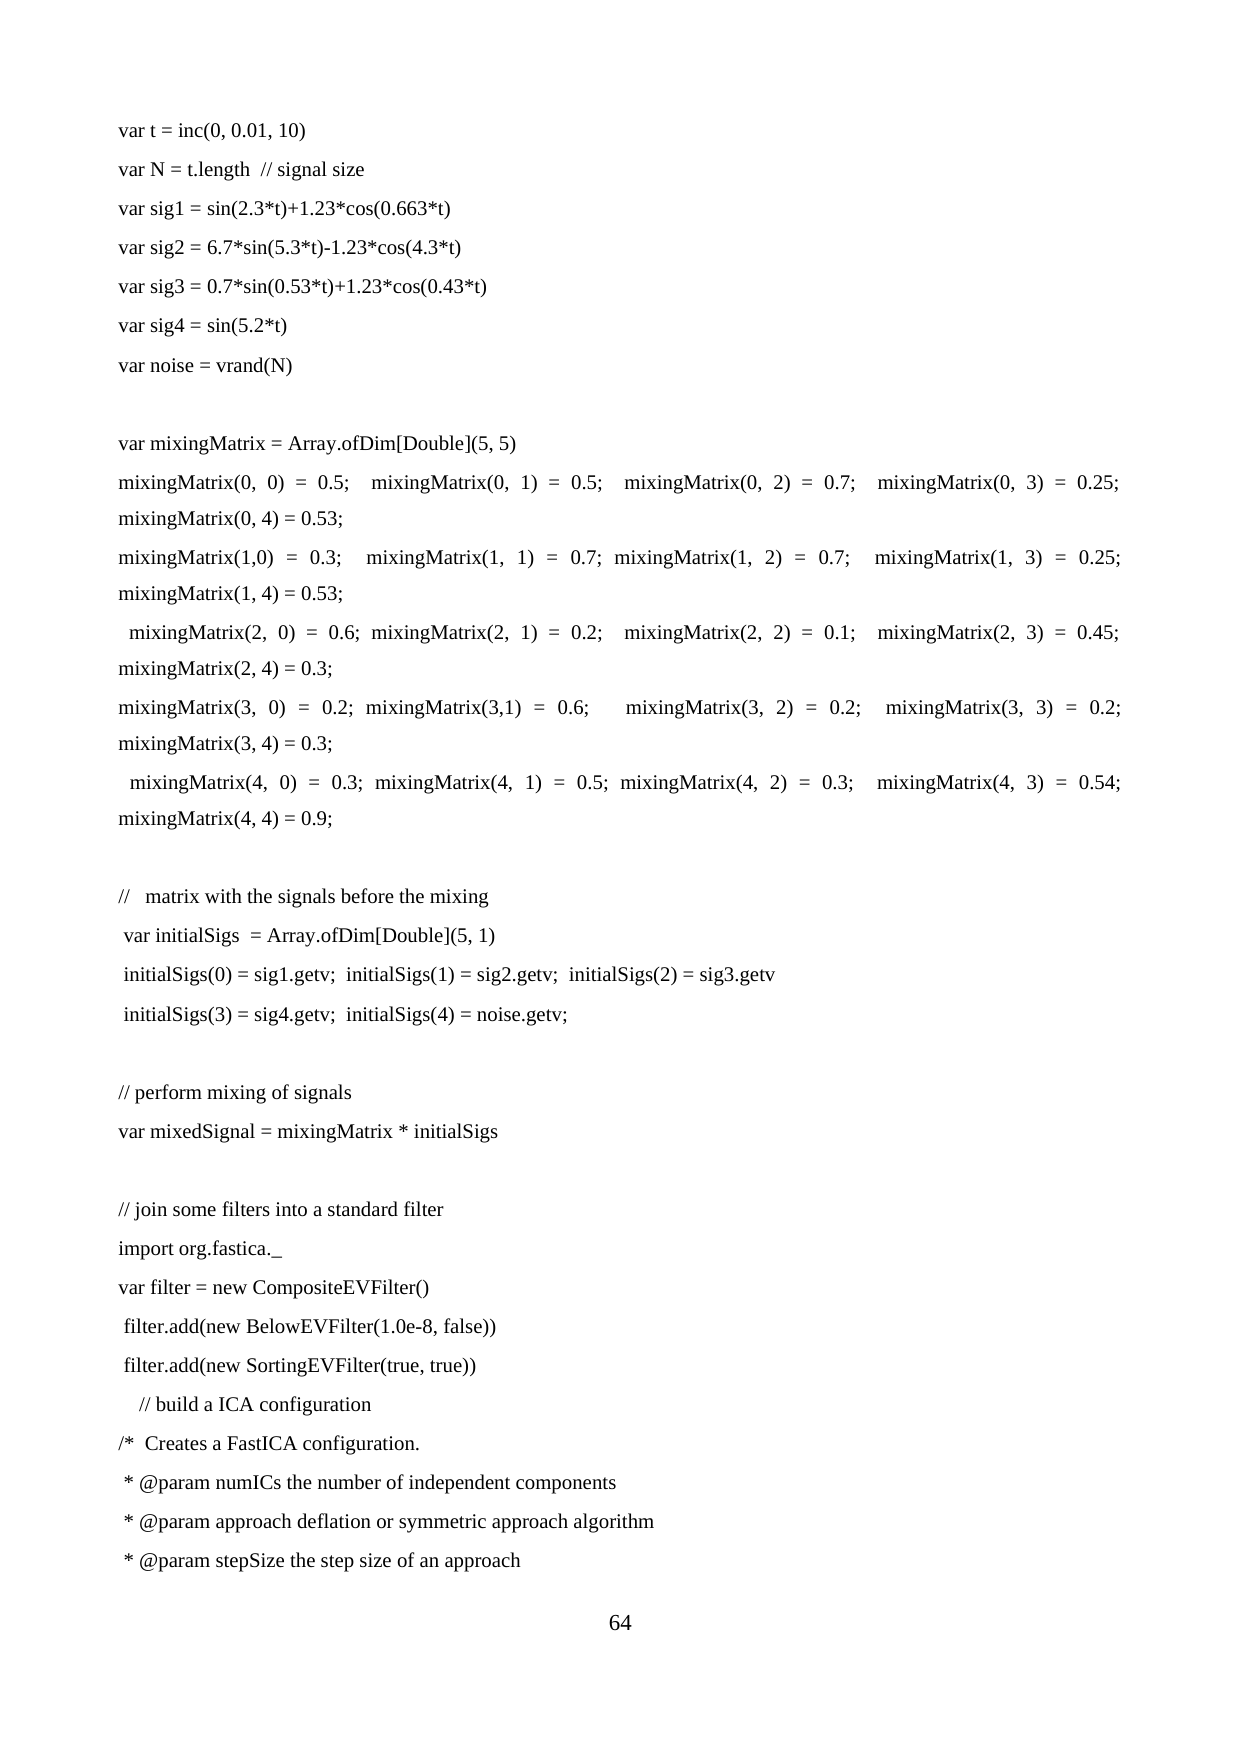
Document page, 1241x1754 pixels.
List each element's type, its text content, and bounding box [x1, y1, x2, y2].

text filter.add(new SortingEVFilter(true, true)) [118, 1353, 1122, 1377]
text mixingMatrix(1,0) = 0.3; mixingMatrix(1, 1) = 0.7; mixingMatrix(1, 2) = 0.7; mixingMatrix(1, 3) = 0.25; mixingMatrix(1, 4) = 0.53; [118, 545, 1122, 605]
text initialSigs(0) = sig1.getv; initialSigs(1) = sig2.getv; initialSigs(2) = sig3.getv [118, 962, 1122, 986]
text var sig4 = sin(5.2*t) [118, 313, 1122, 337]
text import org.fastica._ [118, 1236, 1122, 1260]
text mixingMatrix(4, 0) = 0.3; mixingMatrix(4, 1) = 0.5; mixingMatrix(4, 2) = 0.3; mixingMatrix(4, 3) = 0.54; mixingMatrix(4, 4) = 0.9; [118, 770, 1122, 830]
text var initialSigs = Array.ofDim[Double](5, 1) [118, 923, 1122, 947]
text // perform mixing of signals [118, 1079, 1122, 1104]
text // build a ICA configuration [118, 1392, 1122, 1416]
text var filter = new CompositeEVFilter() [118, 1275, 1122, 1299]
text var mixingMatrix = Array.ofDim[Double](5, 5) [118, 431, 1122, 455]
text initialSigs(3) = sig4.getv; initialSigs(4) = noise.getv; [118, 1001, 1122, 1026]
text var t = inc(0, 0.01, 10) [118, 118, 1122, 142]
text var sig2 = 6.7*sin(5.3*t)-1.23*cos(4.3*t) [118, 235, 1122, 259]
text // matrix with the signals before the mixing [118, 884, 1122, 908]
text mixingMatrix(2, 0) = 0.6; mixingMatrix(2, 1) = 0.2; mixingMatrix(2, 2) = 0.1; mixingMatrix(2, 3) = 0.45; mixingMatrix(2, 4) = 0.3; [118, 620, 1122, 680]
text mixingMatrix(0, 0) = 0.5; mixingMatrix(0, 1) = 0.5; mixingMatrix(0, 2) = 0.7; mixingMatrix(0, 3) = 0.25; mixingMatrix(0, 4) = 0.53; [118, 470, 1122, 530]
text /* Creates a FastICA configuration. [118, 1431, 1122, 1455]
text var N = t.length // signal size [118, 157, 1122, 181]
text * @param stepSize the step size of an approach [118, 1548, 1122, 1572]
text var sig1 = sin(2.3*t)+1.23*cos(0.663*t) [118, 196, 1122, 220]
text mixingMatrix(3, 0) = 0.2; mixingMatrix(3,1) = 0.6; mixingMatrix(3, 2) = 0.2; mixingMatrix(3, 3) = 0.2; mixingMatrix(3, 4) = 0.3; [118, 695, 1122, 755]
text filter.add(new BelowEVFilter(1.0e-8, false)) [118, 1314, 1122, 1338]
text * @param approach deflation or symmetric approach algorithm [118, 1509, 1122, 1533]
text var sig3 = 0.7*sin(0.53*t)+1.23*cos(0.43*t) [118, 274, 1122, 298]
text var noise = vrand(N) [118, 352, 1122, 377]
text var mixedSignal = mixingMatrix * initialSigs [118, 1119, 1122, 1143]
text // join some filters into a standard filter [118, 1197, 1122, 1221]
text * @param numICs the number of independent components [118, 1470, 1122, 1494]
